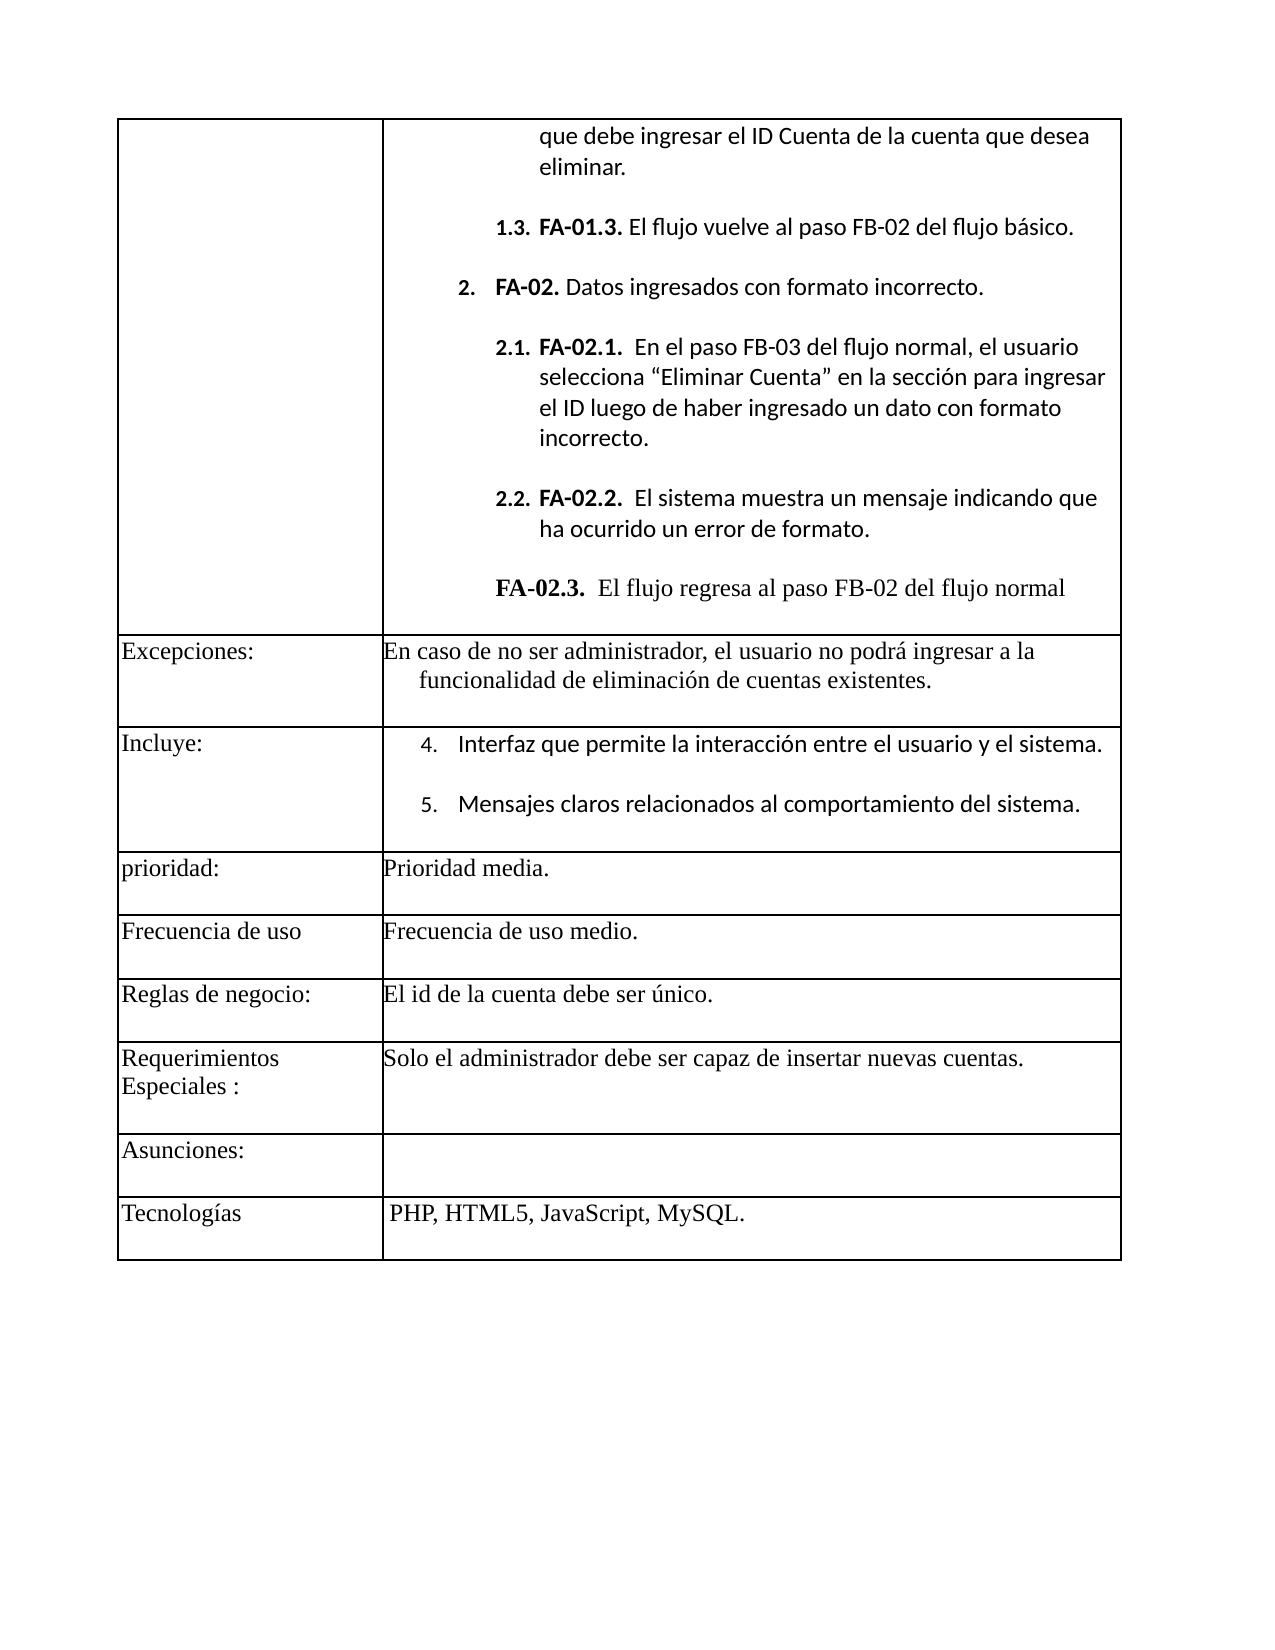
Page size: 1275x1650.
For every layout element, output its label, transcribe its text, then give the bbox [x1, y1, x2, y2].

table_cell Excepciones: [119, 636, 382, 726]
table_cell Asunciones: [119, 1135, 382, 1196]
table_cell En caso de no ser administrador, el usuario no podrá ingresar a la funcionalidad de eliminación de cuentas existentes. [384, 636, 1120, 726]
table_cell [119, 120, 382, 634]
table_cell Prioridad media. [384, 853, 1120, 914]
table_cell Tecnologías [119, 1198, 382, 1259]
table_cell PHP, HTML5, JavaScript, MySQL. [384, 1198, 1120, 1259]
table_cell que debe ingresar el ID Cuenta de la cuenta que desea eliminar. FA-01.3. El flujo vuelve al paso FB-02 del flujo básico. FA-02. Datos ingresados con formato incorrecto. FA-02.1. En el paso FB-03 del flujo normal, el usuario selecciona “Eliminar Cuenta” en la sección para ingresar el ID luego de haber ingresado un dato con formato incorrecto. FA-02.2. El sistema muestra un mensaje indicando que ha ocurrido un error de formato. FA-02.3. El flujo regresa al paso FB-02 del flujo normal [384, 120, 1120, 634]
table_cell El id de la cuenta debe ser único. [384, 980, 1120, 1041]
table_cell Requerimientos Especiales : [119, 1043, 382, 1133]
table_cell Frecuencia de uso [119, 916, 382, 977]
table_cell Incluye: [119, 728, 382, 851]
table_cell prioridad: [119, 853, 382, 914]
table_cell Solo el administrador debe ser capaz de insertar nuevas cuentas. [384, 1043, 1120, 1133]
table_cell Frecuencia de uso medio. [384, 916, 1120, 977]
table_cell [384, 1135, 1120, 1196]
table_cell Reglas de negocio: [119, 980, 382, 1041]
table_cell Interfaz que permite la interacción entre el usuario y el sistema. Mensajes claros relacionados al comportamiento del sistema. [384, 728, 1120, 851]
